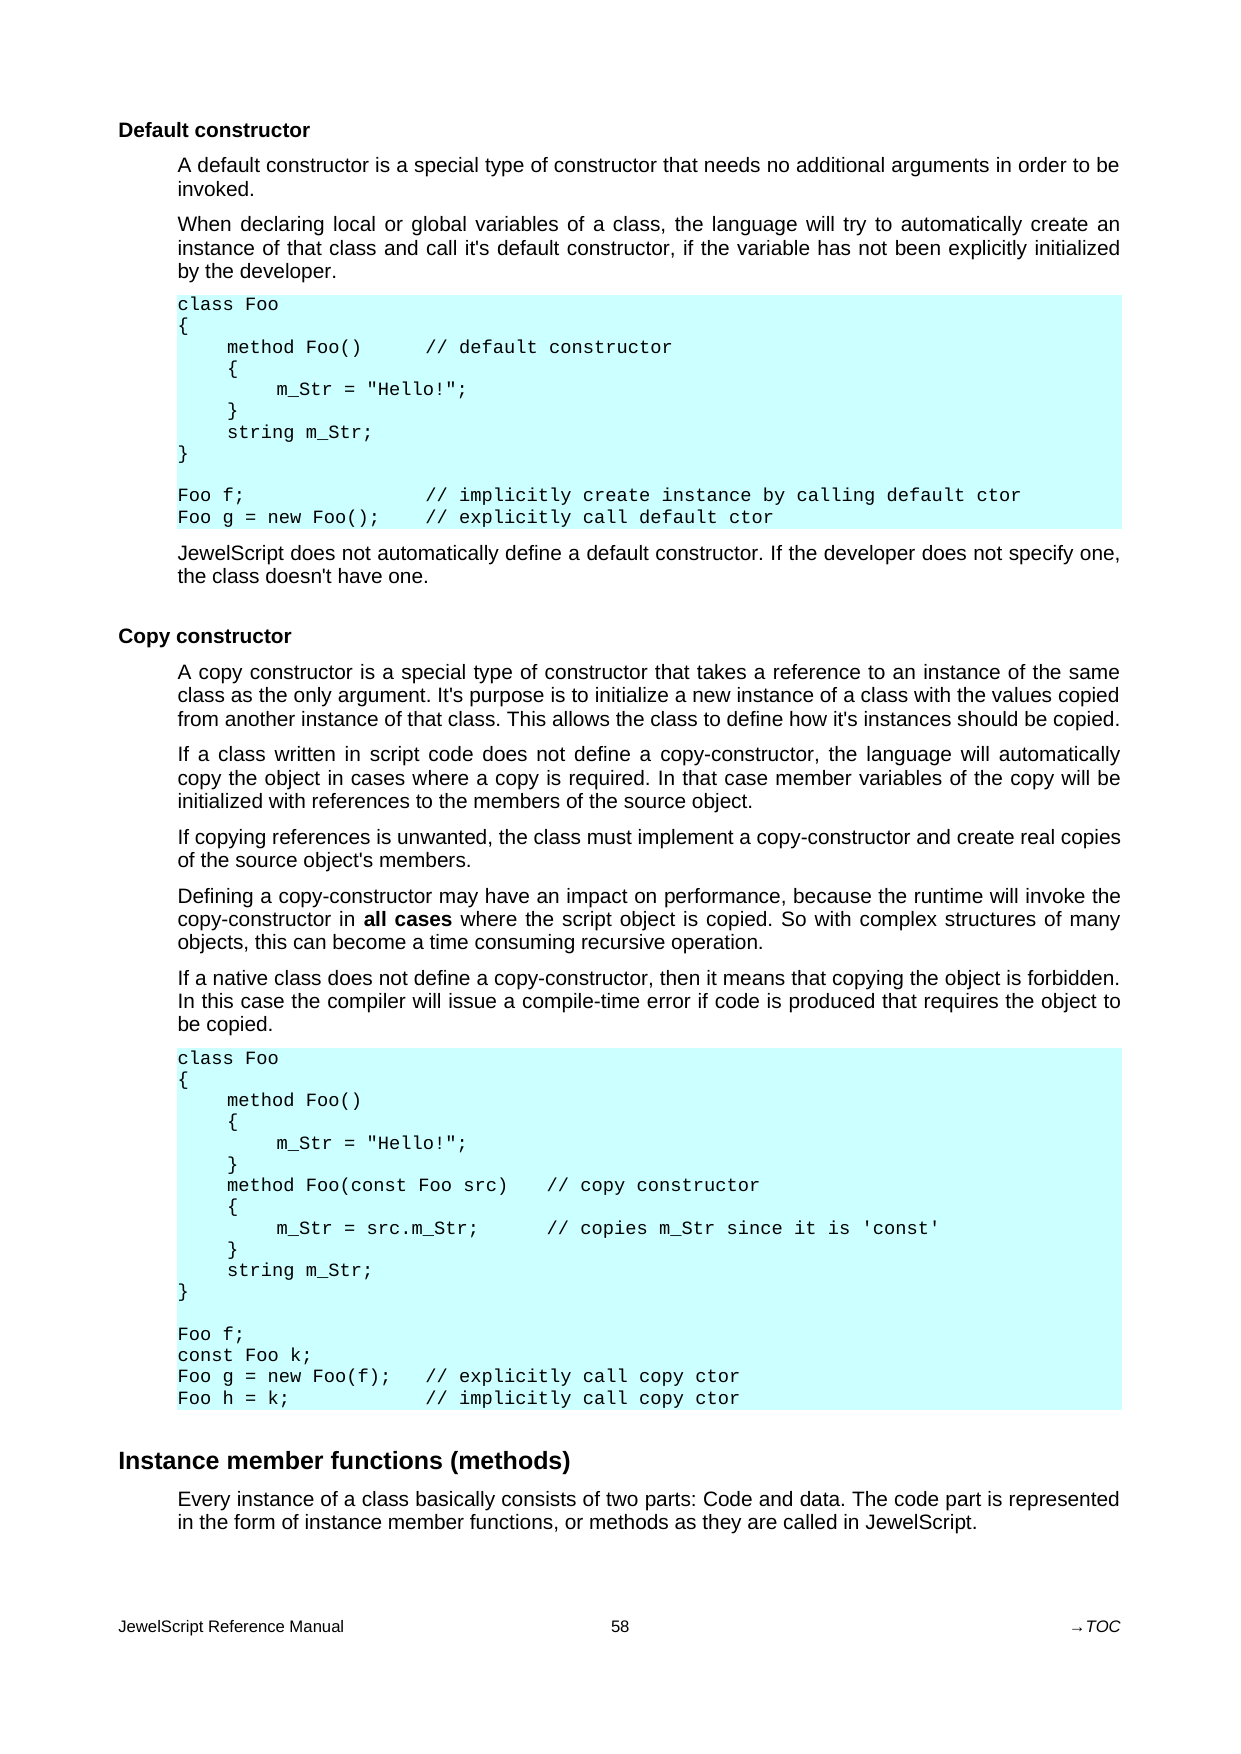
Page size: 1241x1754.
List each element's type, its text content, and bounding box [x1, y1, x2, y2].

text class Foo { method Foo() // default constructor { m_Str = "Hello!"; } string m_Str; } Foo f; // implicitly create instance by calling default ctor Foo g = new Foo(); // explicitly call default ctor [177, 295, 1122, 529]
text Defining a copy-constructor may have an impact on performance, because the runtime will invoke the copy-constructor in all cases where the script object is copied. So with complex structures of many objects, this can become a time consuming recursive operation. [177, 884, 1122, 954]
text A copy constructor is a special type of constructor that takes a reference to an instance of the same class as the only argument. It's purpose is to initialize a new instance of a class with the values copied from another instance of that class. This allows the class to define how it's instances should be copied. [177, 661, 1122, 731]
text class Foo { method Foo() { m_Str = "Hello!"; } method Foo(const Foo src) // copy constructor { m_Str = src.m_Str; // copies m_Str since it is 'const' } string m_Str; } Foo f; const Foo k; Foo g = new Foo(f); // explicitly call copy ctor Foo h = k; // implicitly call copy ctor [177, 1048, 1122, 1410]
subtitle Instance member functions (methods) [118, 1447, 1122, 1475]
text JewelScript does not automatically define a default constructor. If the developer does not specify one, the class doesn't have one. [177, 541, 1122, 588]
text If a native class does not define a copy-constructor, then it means that copying the object is forbidden. In this case the compiler will issue a compile-time error if code is produced that requires the object to be copied. [177, 966, 1122, 1036]
text Every instance of a class basically consists of two parts: Code and data. The code part is represented in the form of instance member functions, or methods as they are called in JewelScript. [177, 1488, 1122, 1534]
text A default constructor is a special type of constructor that needs no additional arguments in order to be invoked. [177, 154, 1122, 200]
subtitle Copy constructor [118, 625, 1122, 648]
text When declaring local or global variables of a class, the language will try to automatically create an instance of that class and call it's default constructor, if the variable has not been explicitly initialized by the developer. [177, 213, 1122, 282]
subtitle Default constructor [118, 118, 1122, 141]
text If a class written in script code does not define a copy-constructor, the language will automatically copy the object in cases where a copy is required. In that case member variables of the copy will be initialized with references to the members of the source object. [177, 743, 1122, 813]
text If copying references is unwanted, the class must implement a copy-constructor and create real copies of the source object's members. [177, 825, 1122, 872]
